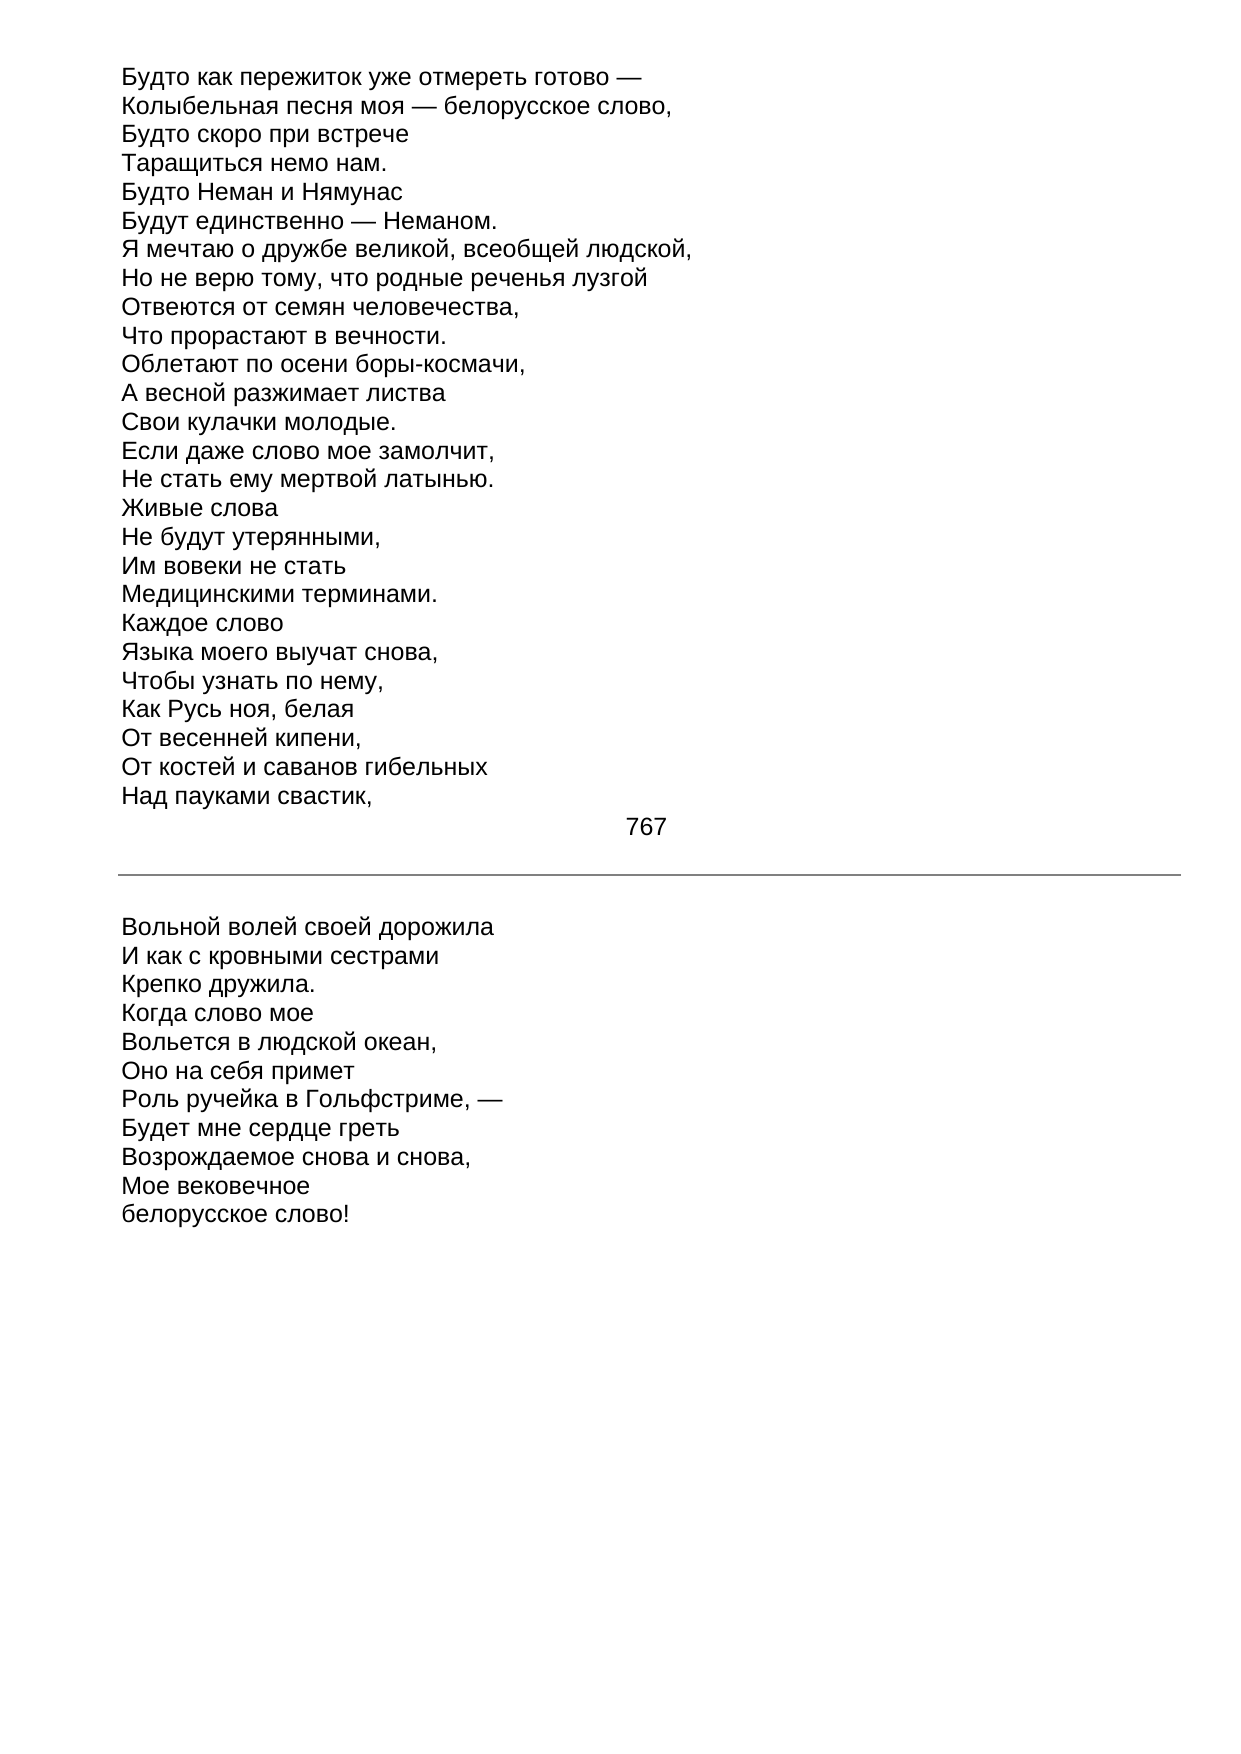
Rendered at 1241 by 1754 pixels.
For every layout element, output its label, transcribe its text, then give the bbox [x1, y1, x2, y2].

table_header Вольной волей своей дорожила И как с кровными сестрами Крепко дружила. Когда слово мое Вольется в людской океан, Оно на себя примет Роль ручейка в Гольфстриме, — Будет мне сердце греть Возрождаемое снова и снова, Мое вековечное белорусское слово! [118, 909, 524, 1231]
text 767 [118, 812, 1181, 841]
table_header Будто как пережиток уже отмереть готово — Колыбельная песня моя — белорусское слово, Будто скоро при встрече Таращиться немо нам. Будто Неман и Нямунас Будут единственно — Неманом. Я мечтаю о дружбе великой, всеобщей людской, Но не верю тому, что родные реченья лузгой Отвеются от семян человечества, Что прорастают в вечности. Облетают по осени боры-космачи, А весной разжимает листва Свои кулачки молодые. Если даже слово мое замолчит, Не стать ему мертвой латынью. Живые слова Не будут утерянными, Им вовеки не стать Медицинскими терминами. Каждое слово Языка моего выучат снова, Чтобы узнать по нему, Как Русь ноя, белая От весенней кипени, От костей и саванов гибельных Над пауками свастик, [118, 59, 718, 812]
